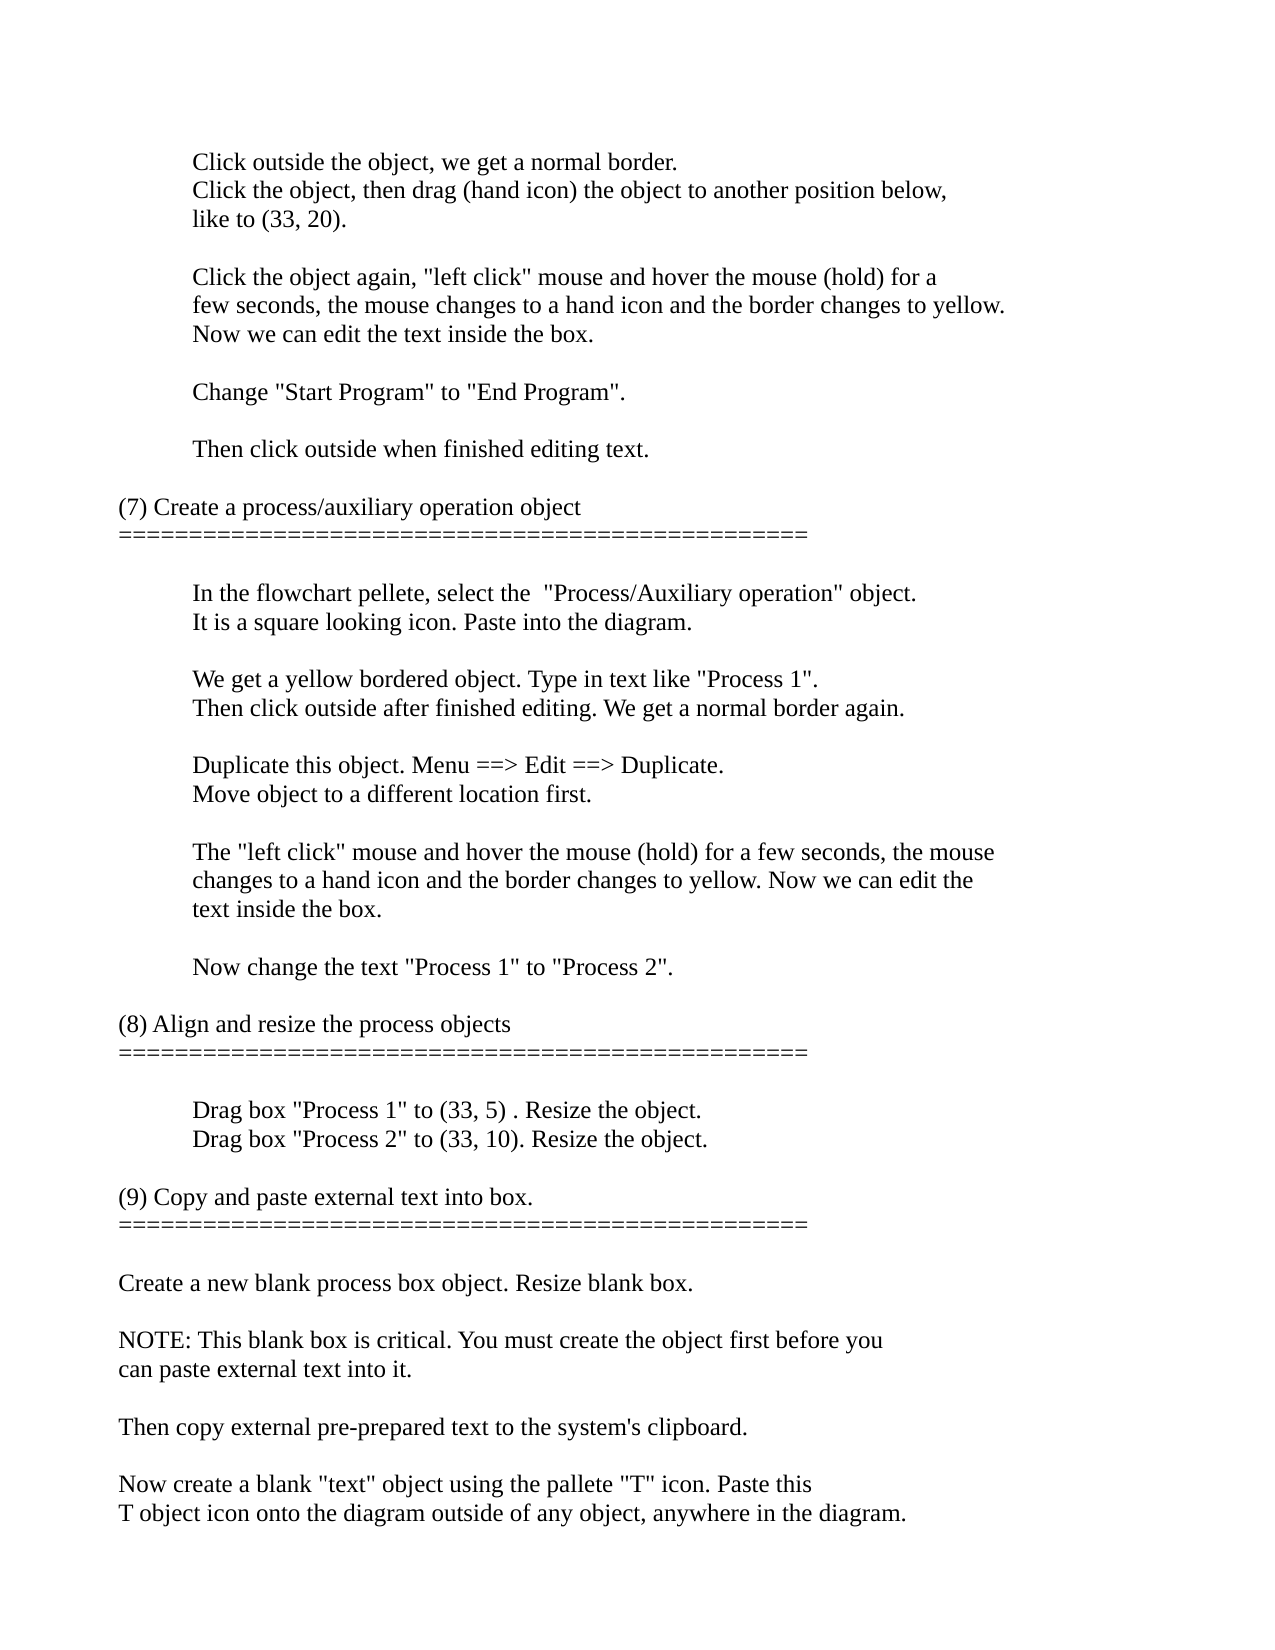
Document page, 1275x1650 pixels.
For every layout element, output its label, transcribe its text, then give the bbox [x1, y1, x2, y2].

text Then click outside when finished editing text. [118, 434, 1157, 463]
text Now we can edit the text inside the box. [118, 319, 1157, 348]
text ================================================= [118, 1211, 1157, 1239]
text T object icon onto the diagram outside of any object, anywhere in the diagram. [118, 1498, 1157, 1527]
text Now create a blank "text" object using the pallete "T" icon. Paste this [118, 1469, 1157, 1498]
text can paste external text into it. [118, 1354, 1157, 1383]
text Click the object again, "left click" mouse and hover the mouse (hold) for a [118, 262, 1157, 291]
text ================================================= [118, 1038, 1157, 1067]
text (9) Copy and paste external text into box. [118, 1182, 1157, 1211]
text (8) Align and resize the process objects [118, 1009, 1157, 1038]
text Move object to a different location first. [118, 779, 1157, 808]
text Duplicate this object. Menu ==> Edit ==> Duplicate. [118, 751, 1157, 779]
text ================================================= [118, 521, 1157, 549]
text NOTE: This blank box is critical. You must create the object first before you [118, 1326, 1157, 1354]
text Click outside the object, we get a normal border. [118, 147, 1157, 176]
text text inside the box. [118, 894, 1157, 923]
text Then copy external pre-prepared text to the system's clipboard. [118, 1412, 1157, 1441]
text Drag box "Process 1" to (33, 5) . Resize the object. [118, 1096, 1157, 1124]
text The "left click" mouse and hover the mouse (hold) for a few seconds, the mouse [118, 837, 1157, 866]
text Now change the text "Process 1" to "Process 2". [118, 952, 1157, 981]
text We get a yellow bordered object. Type in text like "Process 1". [118, 664, 1157, 693]
text changes to a hand icon and the border changes to yellow. Now we can edit the [118, 866, 1157, 894]
text Create a new blank process box object. Resize blank box. [118, 1268, 1157, 1297]
text Click the object, then drag (hand icon) the object to another position below, [118, 176, 1157, 204]
text Drag box "Process 2" to (33, 10). Resize the object. [118, 1124, 1157, 1153]
text (7) Create a process/auxiliary operation object [118, 492, 1157, 521]
text It is a square looking icon. Paste into the diagram. [118, 607, 1157, 636]
text like to (33, 20). [118, 204, 1157, 233]
text Then click outside after finished editing. We get a normal border again. [118, 693, 1157, 722]
text few seconds, the mouse changes to a hand icon and the border changes to yellow. [118, 291, 1157, 319]
text In the flowchart pellete, select the "Process/Auxiliary operation" object. [118, 578, 1157, 607]
text Change "Start Program" to "End Program". [118, 377, 1157, 406]
